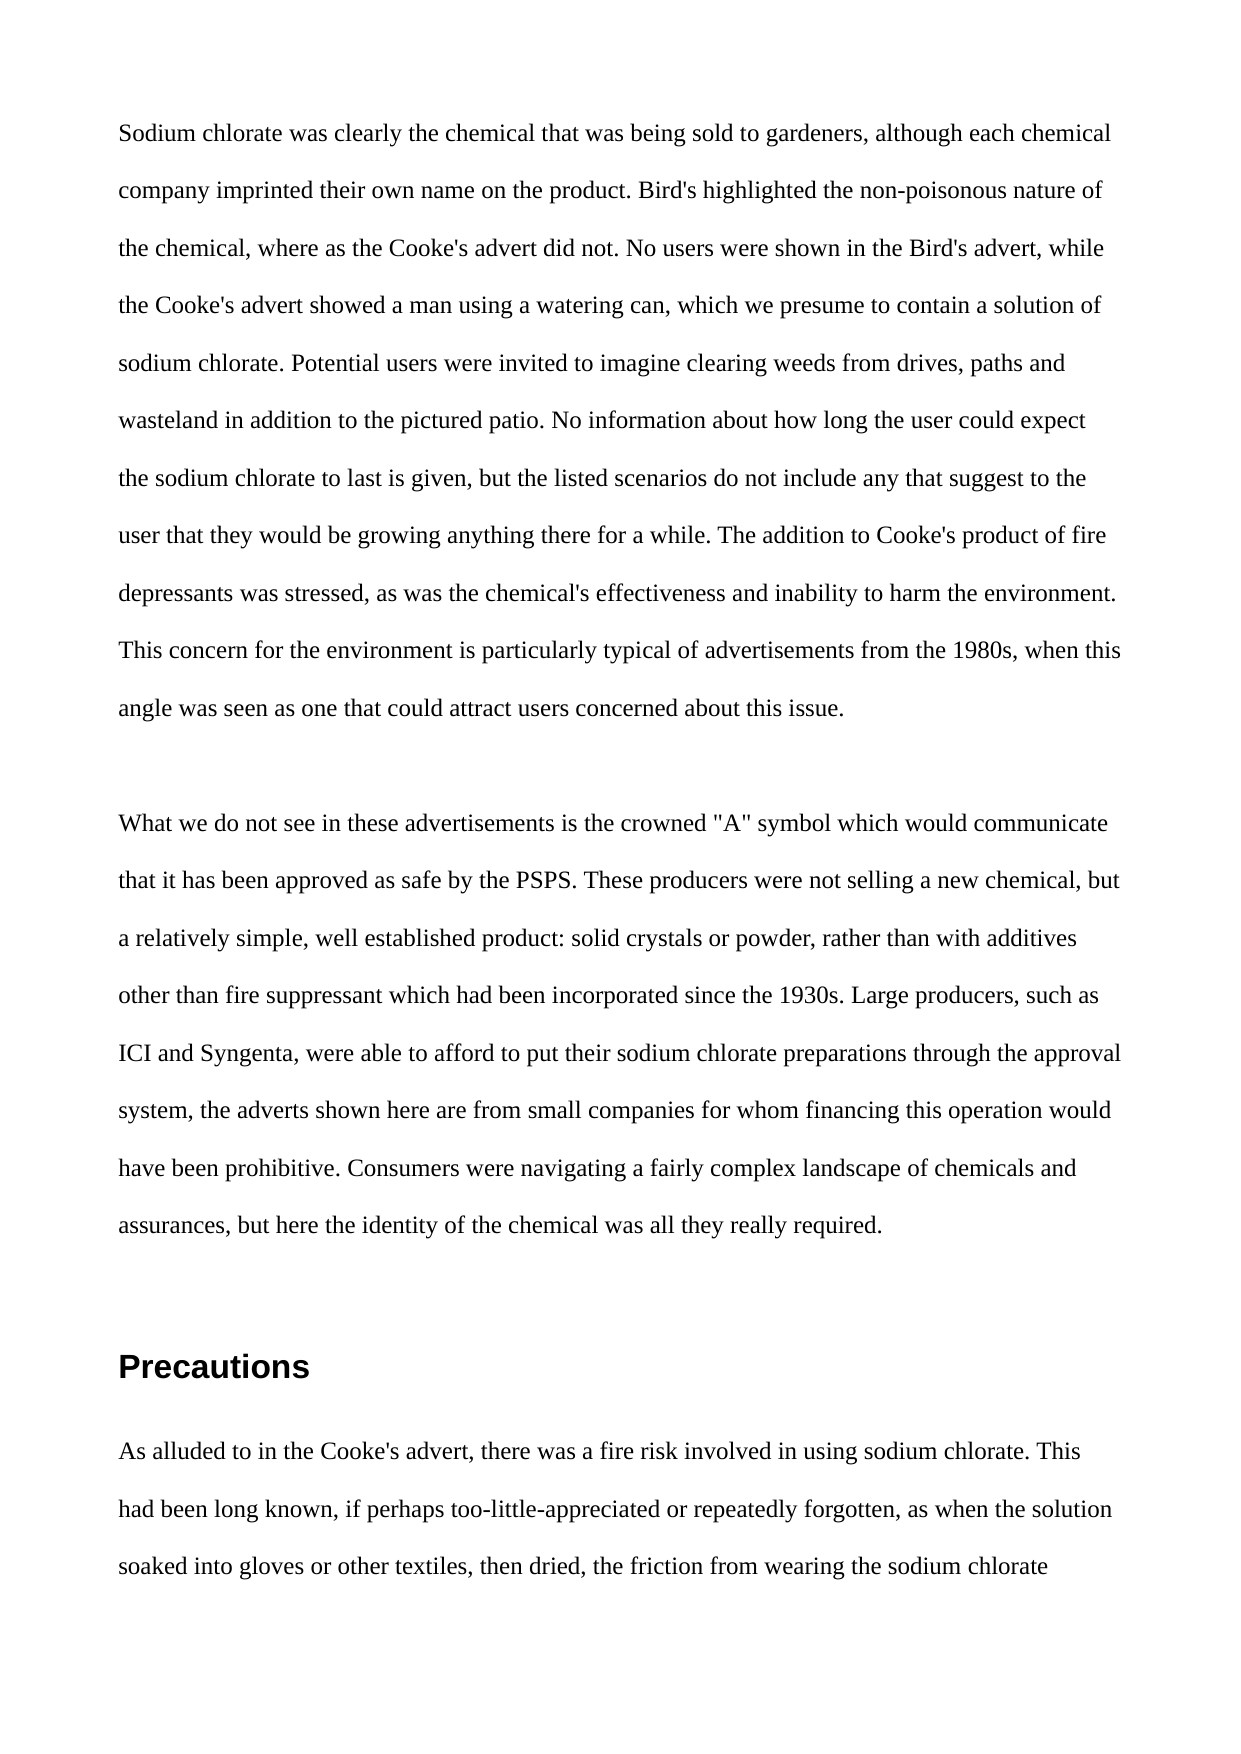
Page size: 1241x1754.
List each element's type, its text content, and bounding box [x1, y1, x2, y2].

text Sodium chlorate was clearly the chemical that was being sold to gardeners, although each chemical company imprinted their own name on the product. Bird's highlighted the non-poisonous nature of the chemical, where as the Cooke's advert did not. No users were shown in the Bird's advert, while the Cooke's advert showed a man using a watering can, which we presume to contain a solution of sodium chlorate. Potential users were invited to imagine clearing weeds from drives, paths and wasteland in addition to the pictured patio. No information about how long the user could expect the sodium chlorate to last is given, but the listed scenarios do not include any that suggest to the user that they would be growing anything there for a while. The addition to Cooke's product of fire depressants was stressed, as was the chemical's effectiveness and inability to harm the environment. This concern for the environment is particularly typical of advertisements from the 1980s, when this angle was seen as one that could attract users concerned about this issue. [118, 118, 1122, 722]
subtitle Precautions [118, 1346, 1122, 1385]
text What we do not see in these advertisements is the crowned "A" symbol which would communicate that it has been approved as safe by the PSPS. These producers were not selling a new chemical, but a relatively simple, well established product: solid crystals or powder, rather than with additives other than fire suppressant which had been incorporated since the 1930s. Large producers, such as ICI and Syngenta, were able to afford to put their sodium chlorate preparations through the approval system, the adverts shown here are from small companies for whom financing this operation would have been prohibitive. Consumers were navigating a fairly complex landscape of chemicals and assurances, but here the identity of the chemical was all they really required. [118, 808, 1122, 1239]
text As alluded to in the Cooke's advert, there was a fire risk involved in using sodium chlorate. This had been long known, if perhaps too-little-appreciated or repeatedly forgotten, as when the solution soaked into gloves or other textiles, then dried, the friction from wearing the sodium chlorate [118, 1436, 1122, 1580]
